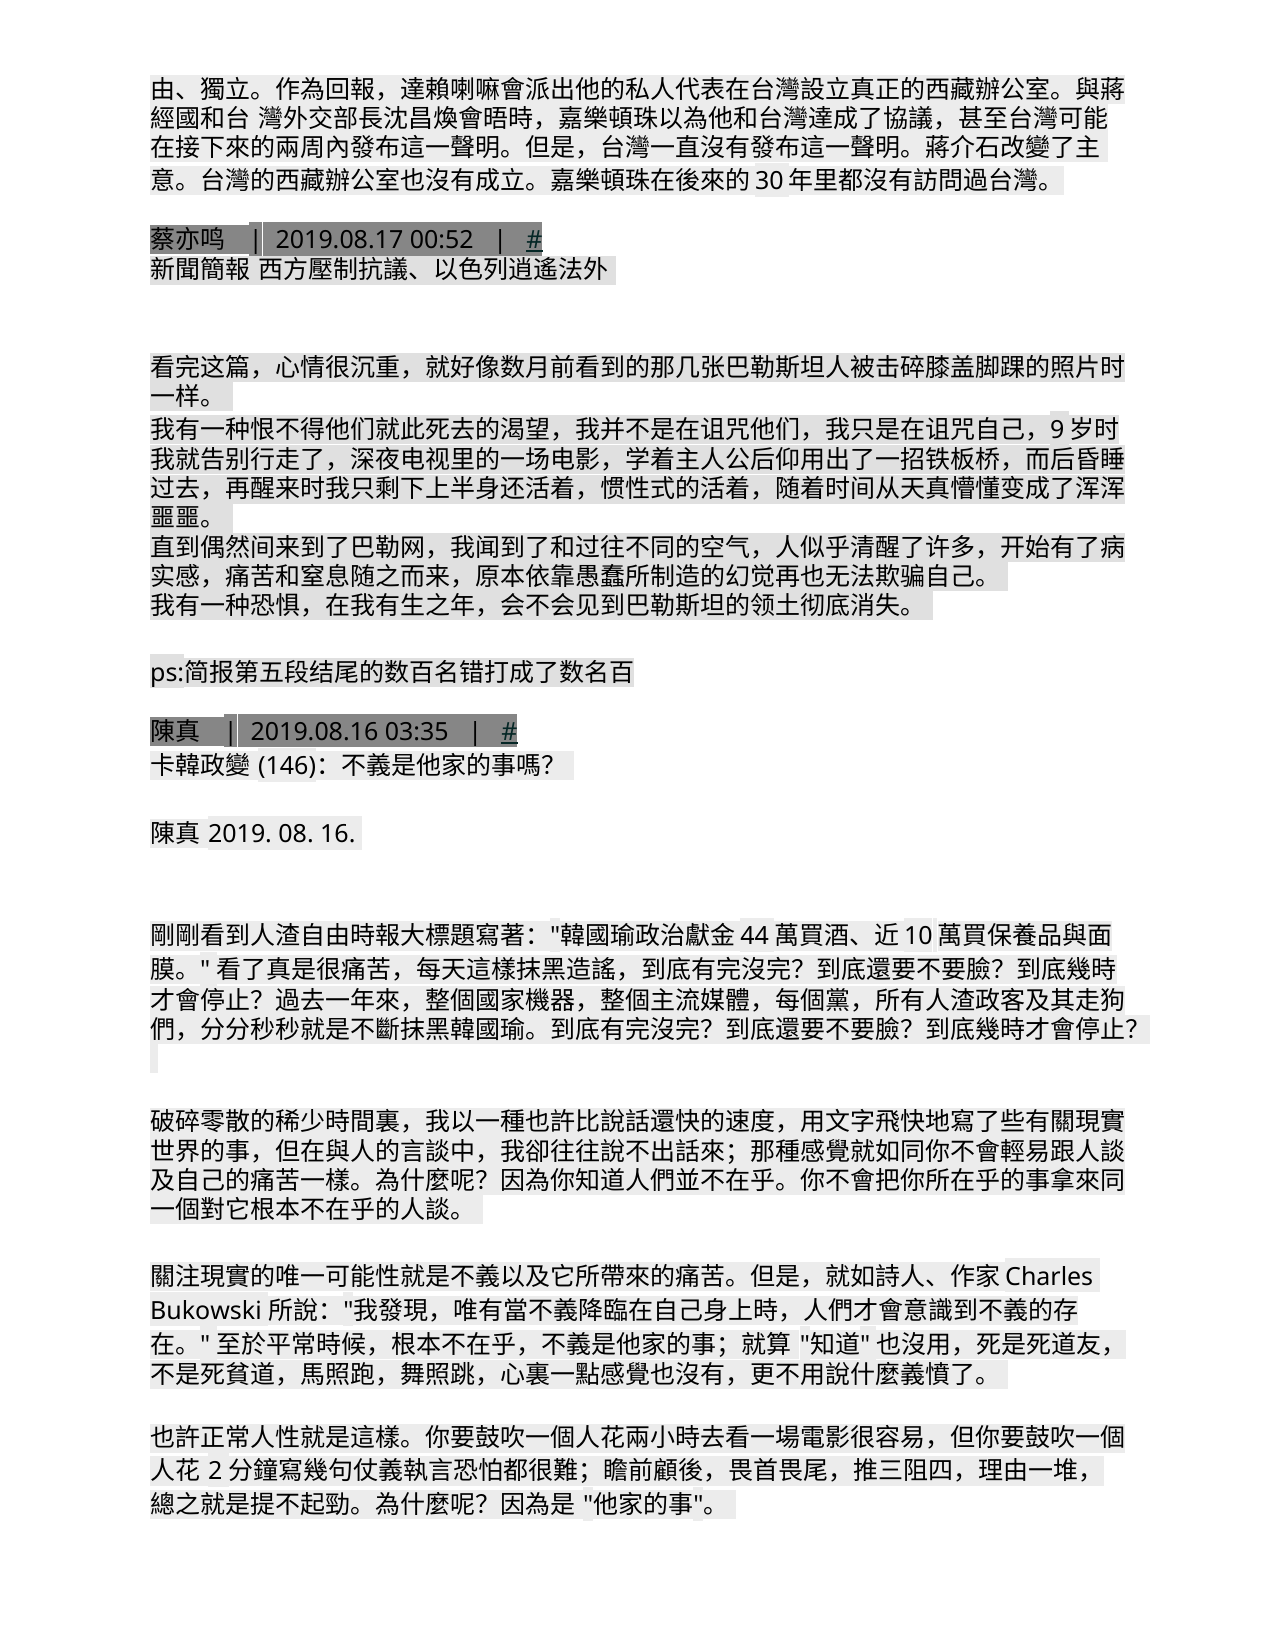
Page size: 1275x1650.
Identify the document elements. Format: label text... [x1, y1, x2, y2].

text 陳真 | 2019.08.16 03:35 | # [150, 713, 1125, 747]
text 卡韓政變 (146)：不義是他家的事嗎？ 陳真 2019. 08. 16. 剛剛看到人渣自由時報大標題寫著："韓國瑜政治獻金44萬買酒、近10萬買保養品與面膜。" 看了真是很痛苦，每天這樣抹黑造謠，到底有完沒完？到底還要不要臉？到底幾時才會停止？過去一年來，整個國家機器，整個主流媒體，每個黨，所有人渣政客及其走狗們，分分秒秒就是不斷抹黑韓國瑜。到底有完沒完？到底還要不要臉？到底幾時才會停止？ 破碎零散的稀少時間裏，我以一種也許比說話還快的速度，用文字飛快地寫了些有關現實世界的事，但在與人的言談中，我卻往往說不出話來；那種感覺就如同你不會輕易跟人談及自己的痛苦一樣。為什麼呢？因為你知道人們並不在乎。你不會把你所在乎的事拿來同一個對它根本不在乎的人談。 關注現實的唯一可能性就是不義以及它所帶來的痛苦。但是，就如詩人、作家Charles Bukowski 所說："我發現，唯有當不義降臨在自己身上時，人們才會意識到不義的存在。" 至於平常時候，根本不在乎，不義是他家的事；就算 "知道" 也沒用，死是死道友，不是死貧道，馬照跑，舞照跳，心裏一點感覺也沒有，更不用說什麼義憤了。 也許正常人性就是這樣。你要鼓吹一個人花兩小時去看一場電影很容易，但你要鼓吹一個人花 2 分鐘寫幾句仗義執言恐怕都很難；瞻前顧後，畏首畏尾，推三阻四，理由一堆，總之就是提不起勁。為什麼呢？因為是 "他家的事"。 我不是很喜歡金恩博士，但他有句話挺有道理，他說："到頭來，你記住的往往不是敵人的話語，而是朋友的沉默。" 當你受難，最可怕的不是敵人的惡毒，而是朋友的冷漠。 義憤這東西很抽象，就像鬼一樣，你說義憤就義憤了，自欺欺人的鬼話任誰都能說上幾句。可是，一種東西，倘若不是變成一種生命，實際上就沒有一點意義與價值。 我常舉個例，在英國很多人騎腳踏車，當我開車跟在他們後面時，心裏常想：這些人死到臨頭還不知道，還騎車騎得這麼開心！他不知道我若油門一踩，他就完蛋了嗎？ 當然，我腳下留情了，從來沒有真的開車去撞誰。你想，這些在我腳下虎口餘生的人，事後安全回到家，他該為自己之逃過一劫感到慶幸嗎？當然不用。因為不管我腦子裏想得多可怕多變態，事實上一點意義也沒有。 所謂熱情或義憤或感情等等這類東西，不可能只是一種思維或情緒；思維與情緒是沒有生命的，熱情不會只是熱在嘴巴上。 我因此特別喜歡那些會因為在乎別人的痛苦而整個人生 "失控" 的人，例如阿桑吉： https://bit.ly/33A583T 上面這張照片裏，阿桑吉的原始文字是這麼寫的： “Every time we witness an injustice and do not act, we train our character to be passive in its presence and thereby eventually lose all ability to defend ourselves and those we love. In a modern economy it is impossible to seal oneself off from injustice. If we have brains or courage, then we are blessed and called on not to frit these qualities away, standing agape at the ideas of others, winning pissing contests, improving the efficiencies of the neo-corporate state, or immersing ourselves in obscuranta, but rather to prove the vigor of our talents against the strongest opponents of love we can find. If we can only live once, then let it be a daring adventure that draws on all our powers. Let it be with similar types whose hearts and heads we may be proud of. Let our grandchildren delight to find the start of our stories in their ears but the endings all around in their wandering eyes. The whole universe or the structure that perceives it is a worthy opponent, but try as I may I can not escape the sound of suffering. Perhaps as an old man I will take great comfort in pottering around in a lab and gently talking to students in the summer evening and will accept suffering with insouciance. But not now; men in their prime, if they have convictions are tasked to act on them.” ― Julian Assange 阿桑吉的文字優美微妙，不好翻譯，只能說說大意約略是這樣： "每當我們看到不義卻不採取行動時，慢慢就會喪失一種捍衛自己以及我們所愛的人的能力。 如果你既聰明又有勇氣，何不珍惜這份天賦？別糟蹋它，別把它浪費在一些有的沒的事情上，而是應該用來對抗那最頑強的愛之敵人。人生既然只有一回，何不發揮才華，讓生命就像一場大膽的冒險，向那些我們所仰慕的人看齊；讓我們的子孫 delight to find the start of our stories in their ears but the endings all around in their wandering eyes. (這句子太美了我翻譯不來，美到我都想哭了) The whole universe or the structure that perceives it is a worthy opponent, but try as I may I can not escape the sound of suffering. (這一句也是，很微妙，我翻不來，高手會翻的幫忙翻，或請各自心領神會。) 假若我已垂垂老矣，那我或可悠哉度日，在美麗的夏夜裏對著學生輕聲細語，對於痛苦視若無睹。但如果一個人還沒老到那個地步，那就別辜負青春，勇往直前吧！" [150, 747, 1125, 1555]
text 新聞簡報 西方壓制抗議、以色列逍遙法外 看完这篇，心情很沉重，就好像数月前看到的那几张巴勒斯坦人被击碎膝盖脚踝的照片时一样。 我有一种恨不得他们就此死去的渴望，我并不是在诅咒他们，我只是在诅咒自己，9岁时我就告别行走了，深夜电视里的一场电影，学着主人公后仰用出了一招铁板桥，而后昏睡过去，再醒来时我只剩下上半身还活着，惯性式的活着，随着时间从天真懵懂变成了浑浑噩噩。 直到偶然间来到了巴勒网，我闻到了和过往不同的空气，人似乎清醒了许多，开始有了病实感，痛苦和窒息随之而来，原本依靠愚蠢所制造的幻觉再也无法欺骗自己。 我有一种恐惧，在我有生之年，会不会见到巴勒斯坦的领土彻底消失。 ps:简报第五段结尾的数百名错打成了数名百 [150, 256, 1125, 688]
text 蔡亦鸣 | 2019.08.17 00:52 | # [150, 222, 1125, 256]
